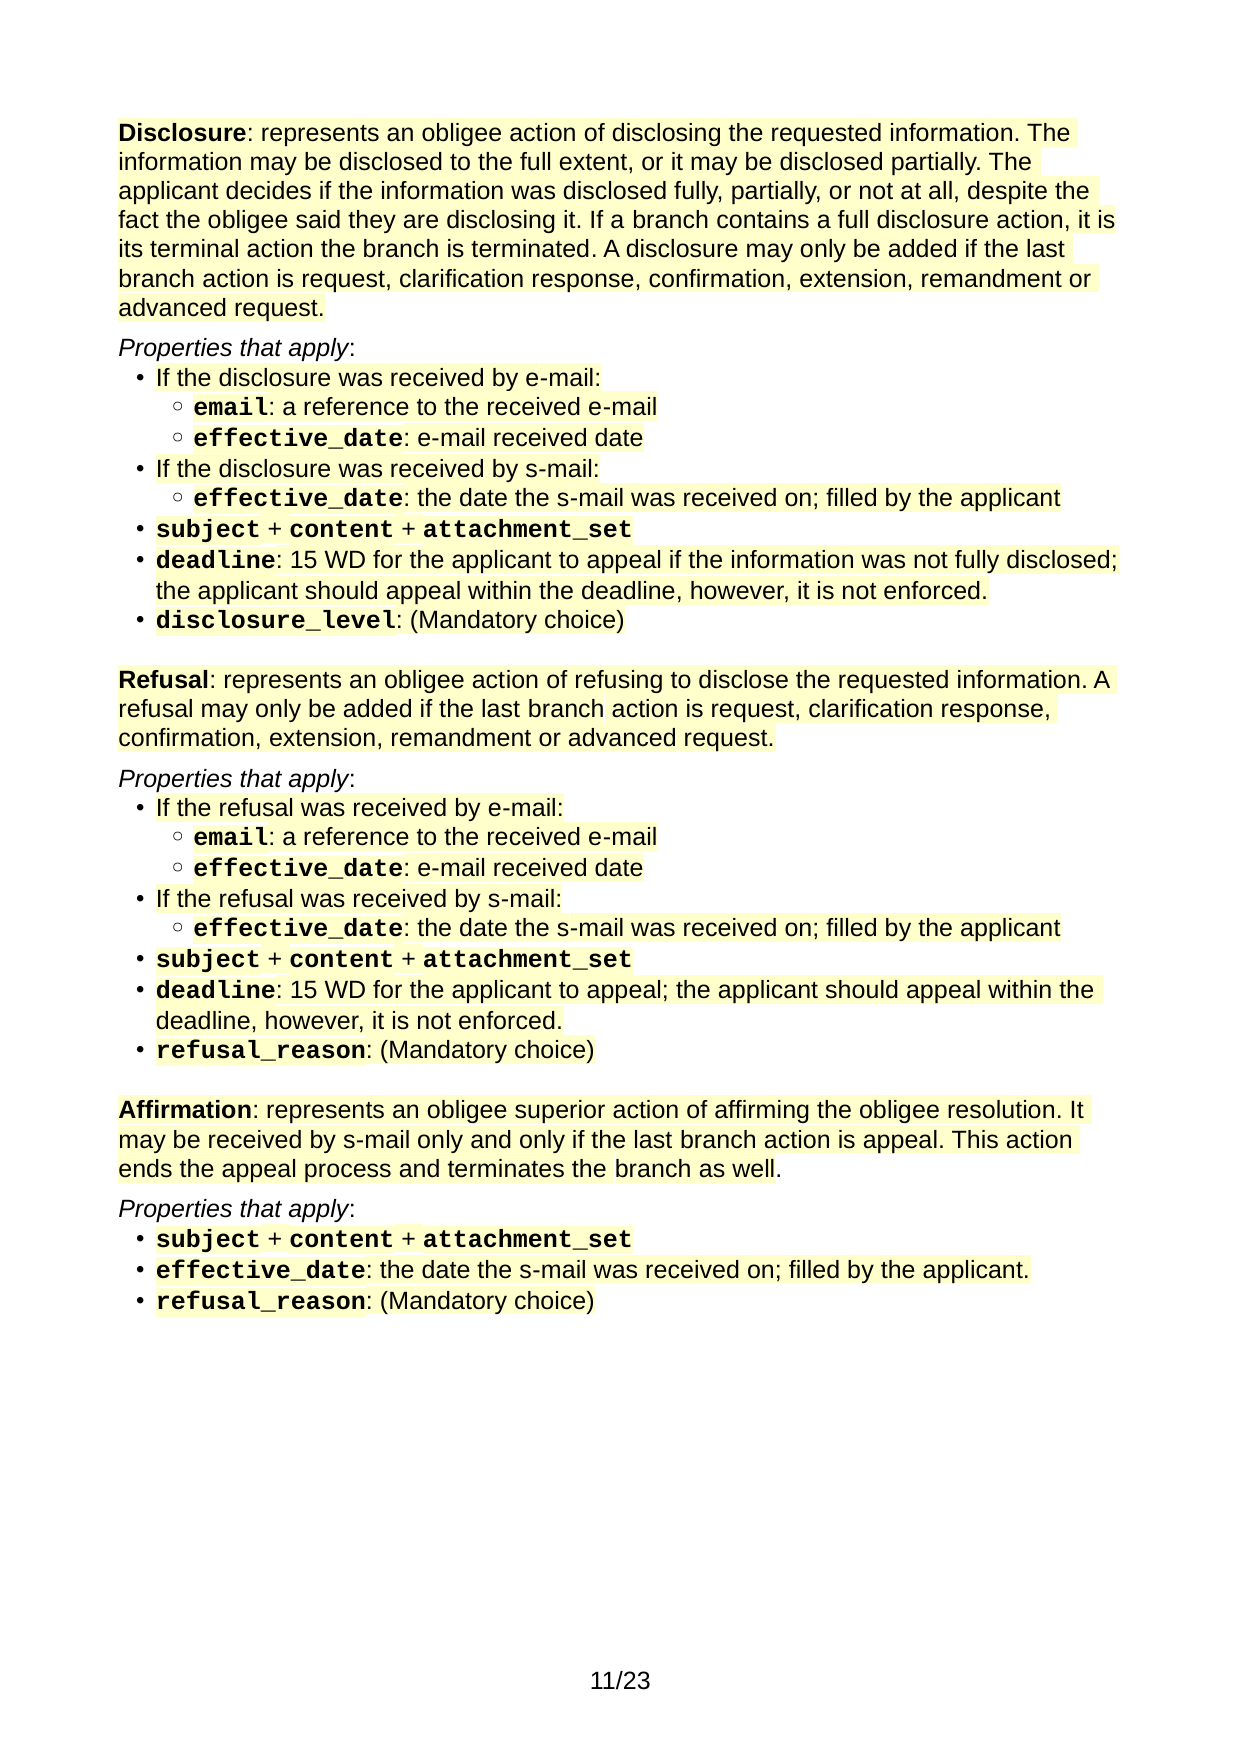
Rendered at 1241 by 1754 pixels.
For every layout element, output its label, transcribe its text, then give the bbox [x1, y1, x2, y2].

list disclosure_level: (Mandatory choice) [136, 605, 396, 636]
list effective_date: e‑mail received date [403, 853, 1122, 884]
list effective_date: the date the s‑mail was received on; filled by the applicant. [136, 1254, 1122, 1286]
list effective_date: the date the s‑mail was received on; filled by the applicant [168, 913, 403, 944]
text Properties that apply: [118, 764, 1122, 793]
list effective_date: the date the s‑mail was received on; filled by the applicant [168, 483, 403, 514]
list email: a reference to the received e‑mail [268, 822, 1122, 853]
list effective_date: e‑mail received date [168, 853, 403, 884]
list deadline: 15 WD for the applicant to appeal if the information was not fully disclosed; the applicant should appeal within the deadline, however, it is not enforced. [136, 545, 276, 605]
list subject + content + attachment_set [136, 944, 261, 975]
text Refusal: represents an obligee action of refusing to disclose the requested information. A refusal may only be added if the last branch action is request, clarification response, confirmation, extension, remandment or advanced request. [776, 665, 1122, 752]
list refusal_reason: (Mandatory choice) [136, 1286, 366, 1317]
list If the disclosure was received by e‑mail: [136, 362, 1122, 391]
list subject + content + attachment_set [423, 514, 1122, 545]
list refusal_reason: (Mandatory choice) [366, 1286, 1122, 1317]
list deadline: 15 WD for the applicant to appeal if the information was not fully disclosed; the applicant should appeal within the deadline, however, it is not enforced. [276, 545, 1122, 605]
text Disclosure: represents an obligee action of disclosing the requested information. The information may be disclosed to the full extent, or it may be disclosed partially. The applicant decides if the information was disclosed fully, partially, or not at all, despite the fact the obligee said they are disclosing it. If a branch contains a full disclosure action, it is its terminal action the branch is terminated. A disclosure may only be added if the last branch action is request, clarification response, confirmation, extension, remandment or advanced request. [118, 118, 1122, 322]
list email: a reference to the received e‑mail [168, 391, 268, 422]
list effective_date: the date the s‑mail was received on; filled by the applicant [403, 913, 1122, 944]
text Affirmation: represents an obligee superior action of affirming the obligee resolution. It may be received by s‑mail only and only if the last branch action is appeal. This action ends the appeal process and terminates the branch as well. [118, 1095, 1122, 1183]
list subject + content + attachment_set [136, 1223, 1122, 1254]
list deadline: 15 WD for the applicant to appeal; the applicant should appeal within the deadline, however, it is not enforced. [276, 975, 1122, 1035]
text Properties that apply: [118, 1194, 1122, 1223]
list subject + content + attachment_set [136, 514, 261, 545]
list If the refusal was received by e‑mail: [564, 793, 1122, 822]
list email: a reference to the received e‑mail [268, 391, 1122, 422]
text Properties that apply: [118, 333, 1122, 362]
list email: a reference to the received e‑mail [168, 822, 268, 853]
list If the disclosure was received by s‑mail: [136, 453, 1122, 483]
list effective_date: e‑mail received date [168, 422, 1122, 453]
list effective_date: the date the s‑mail was received on; filled by the applicant [403, 483, 1122, 514]
list disclosure_level: (Mandatory choice) [396, 605, 1122, 636]
list subject + content + attachment_set [423, 944, 1122, 975]
list refusal_reason: (Mandatory choice) [136, 1035, 366, 1066]
list refusal_reason: (Mandatory choice) [366, 1035, 1122, 1066]
list If the refusal was received by s‑mail: [562, 884, 1122, 913]
list deadline: 15 WD for the applicant to appeal; the applicant should appeal within the deadline, however, it is not enforced. [136, 975, 276, 1035]
